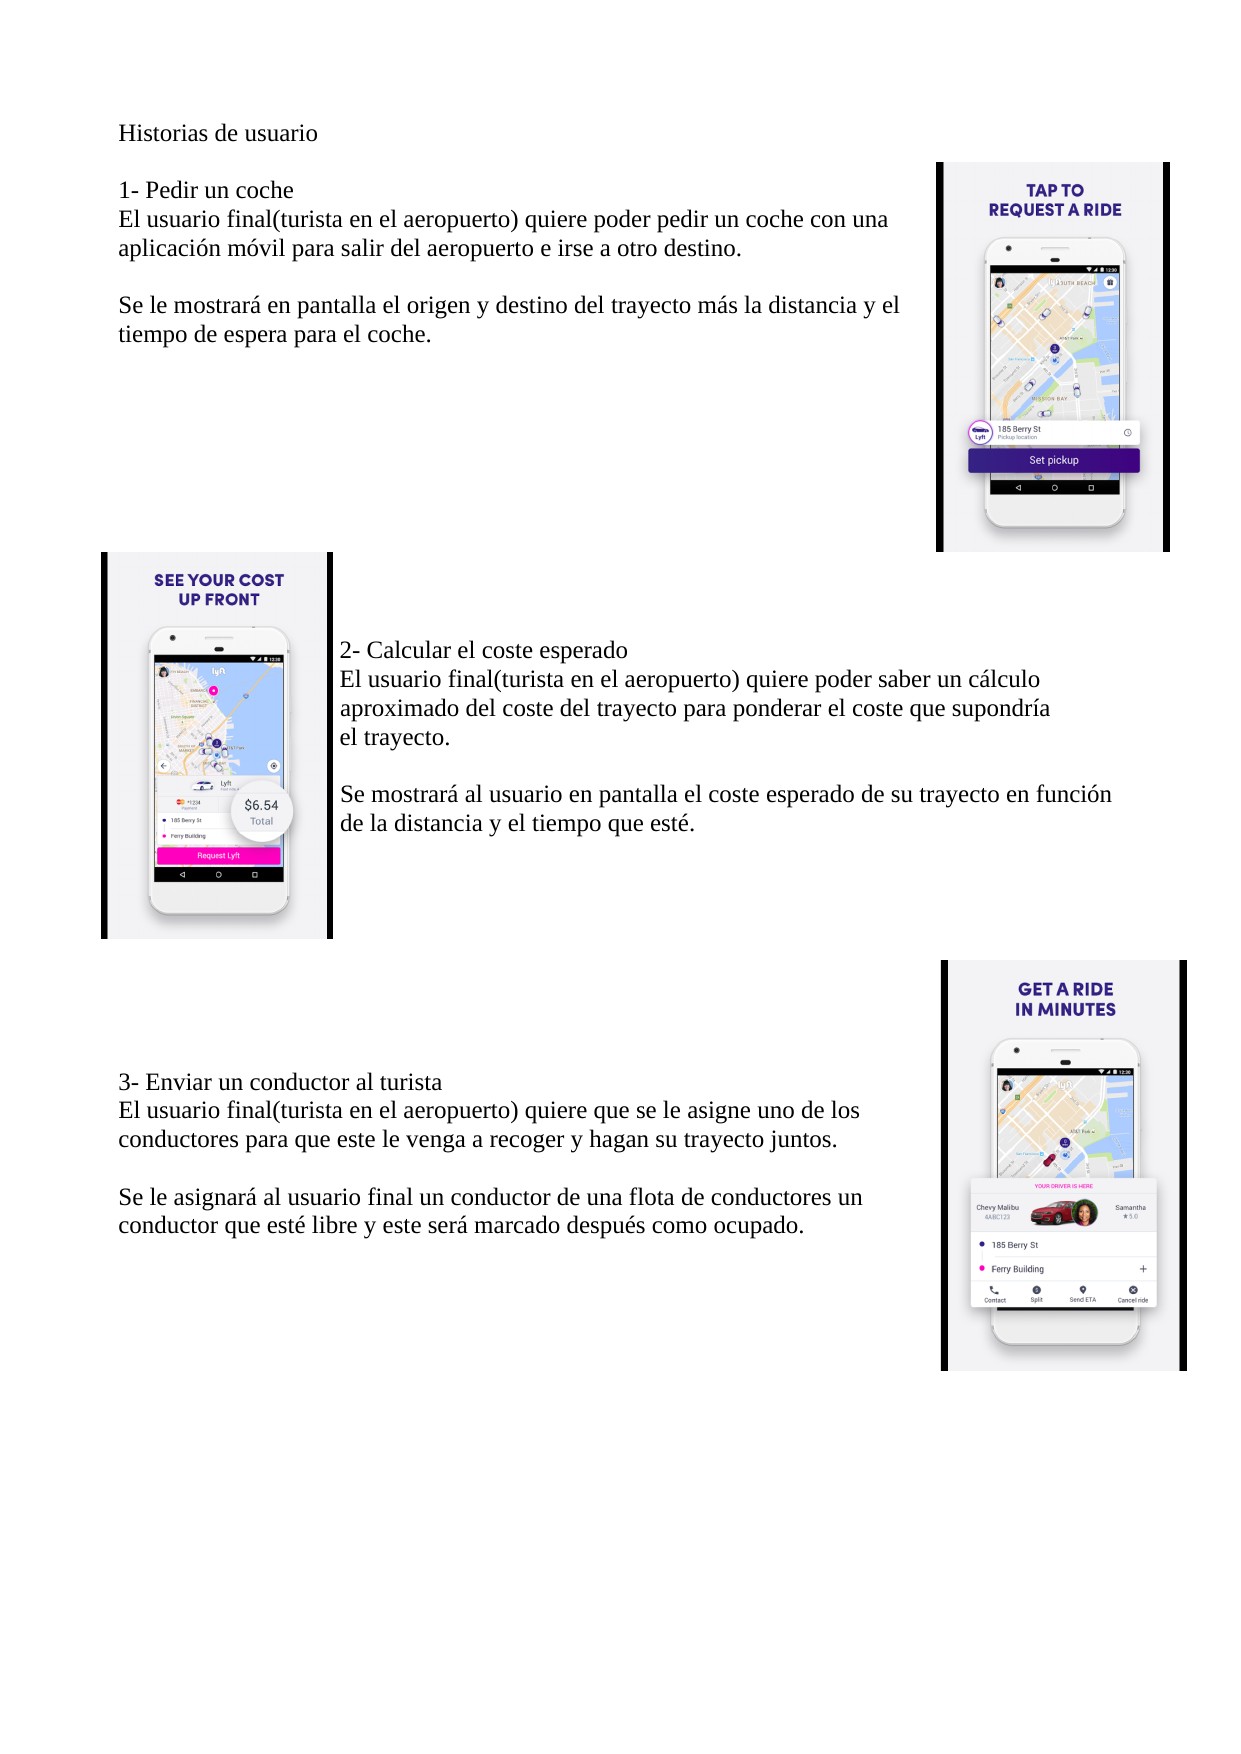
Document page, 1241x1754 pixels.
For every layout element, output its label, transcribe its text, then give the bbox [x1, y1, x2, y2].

picture [936, 162, 1170, 552]
text el trayecto. [333, 722, 1122, 751]
picture [101, 552, 333, 939]
text 1- Pedir un coche [118, 176, 936, 204]
text Se le mostrará en pantalla el origen y destino del trayecto más la distancia y el tiempo de espera para el coche. [118, 291, 936, 348]
text El usuario final(turista en el aeropuerto) quiere que se le asigne uno de los conductores para que este le venga a recoger y hagan su trayecto juntos. [118, 1096, 940, 1153]
picture [940, 960, 1187, 1371]
text 2- Calcular el coste esperado [333, 636, 1122, 664]
text Historias de usuario [118, 118, 1122, 147]
text Se le asignará al usuario final un conductor de una flota de conductores un conductor que esté libre y este será marcado después como ocupado. [118, 1182, 940, 1239]
text El usuario final(turista en el aeropuerto) quiere poder pedir un coche con una aplicación móvil para salir del aeropuerto e irse a otro destino. [118, 204, 936, 262]
text El usuario final(turista en el aeropuerto) quiere poder saber un cálculo aproximado del coste del trayecto para ponderar el coste que supondría [333, 664, 1122, 722]
text Se mostrará al usuario en pantalla el coste esperado de su trayecto en función de la distancia y el tiempo que esté. [333, 779, 1122, 837]
text 3- Enviar un conductor al turista [118, 1067, 940, 1096]
